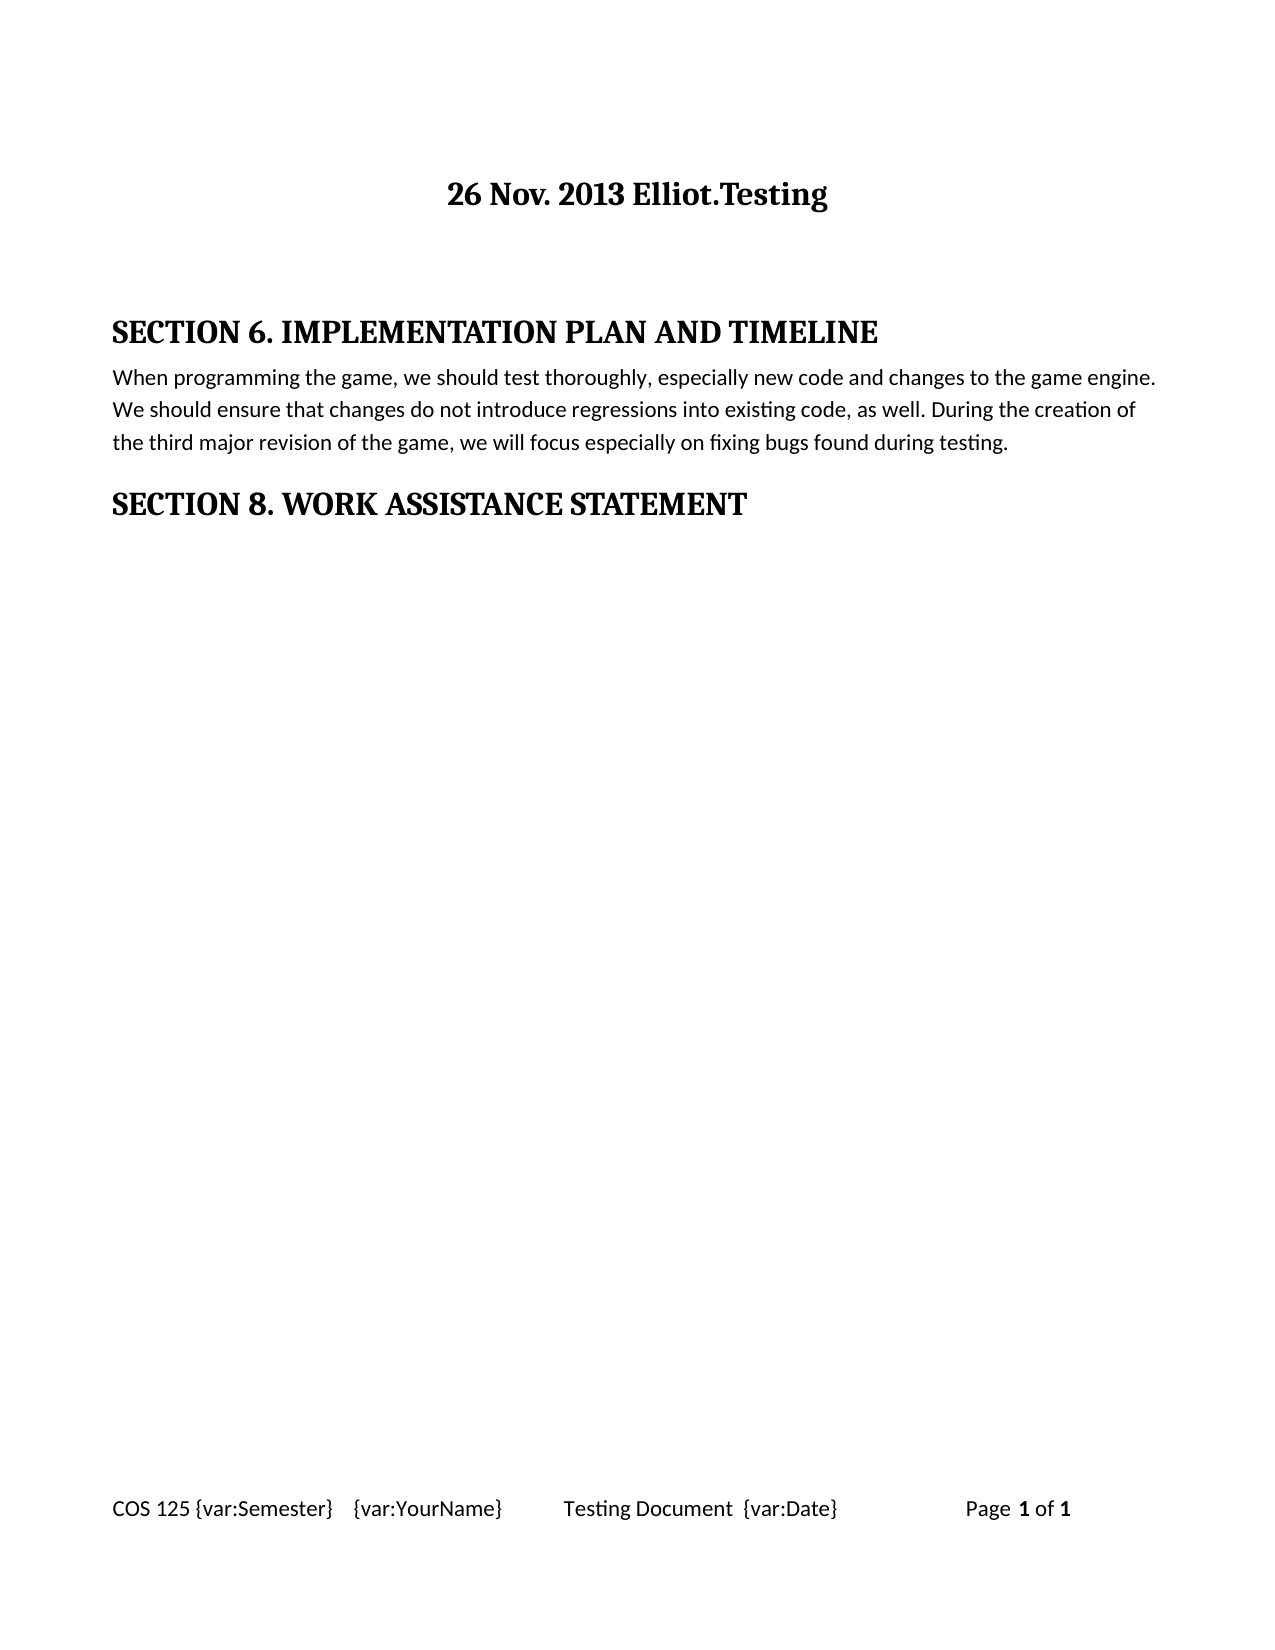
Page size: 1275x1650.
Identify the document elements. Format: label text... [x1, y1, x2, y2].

subtitle SECTION 8. WORK ASSISTANCE STATEMENT [112, 485, 1162, 523]
subtitle 26 Nov. 2013 Elliot.Testing [112, 175, 1162, 213]
subtitle SECTION 6. IMPLEMENTATION PLAN AND TIMELINE [112, 313, 1162, 351]
text When programming the game, we should test thoroughly, especially new code and changes to the game engine. We should ensure that changes do not introduce regressions into existing code, as well. During the creation of the third major revision of the game, we will focus especially on fixing bugs found during testing. [112, 363, 1162, 456]
